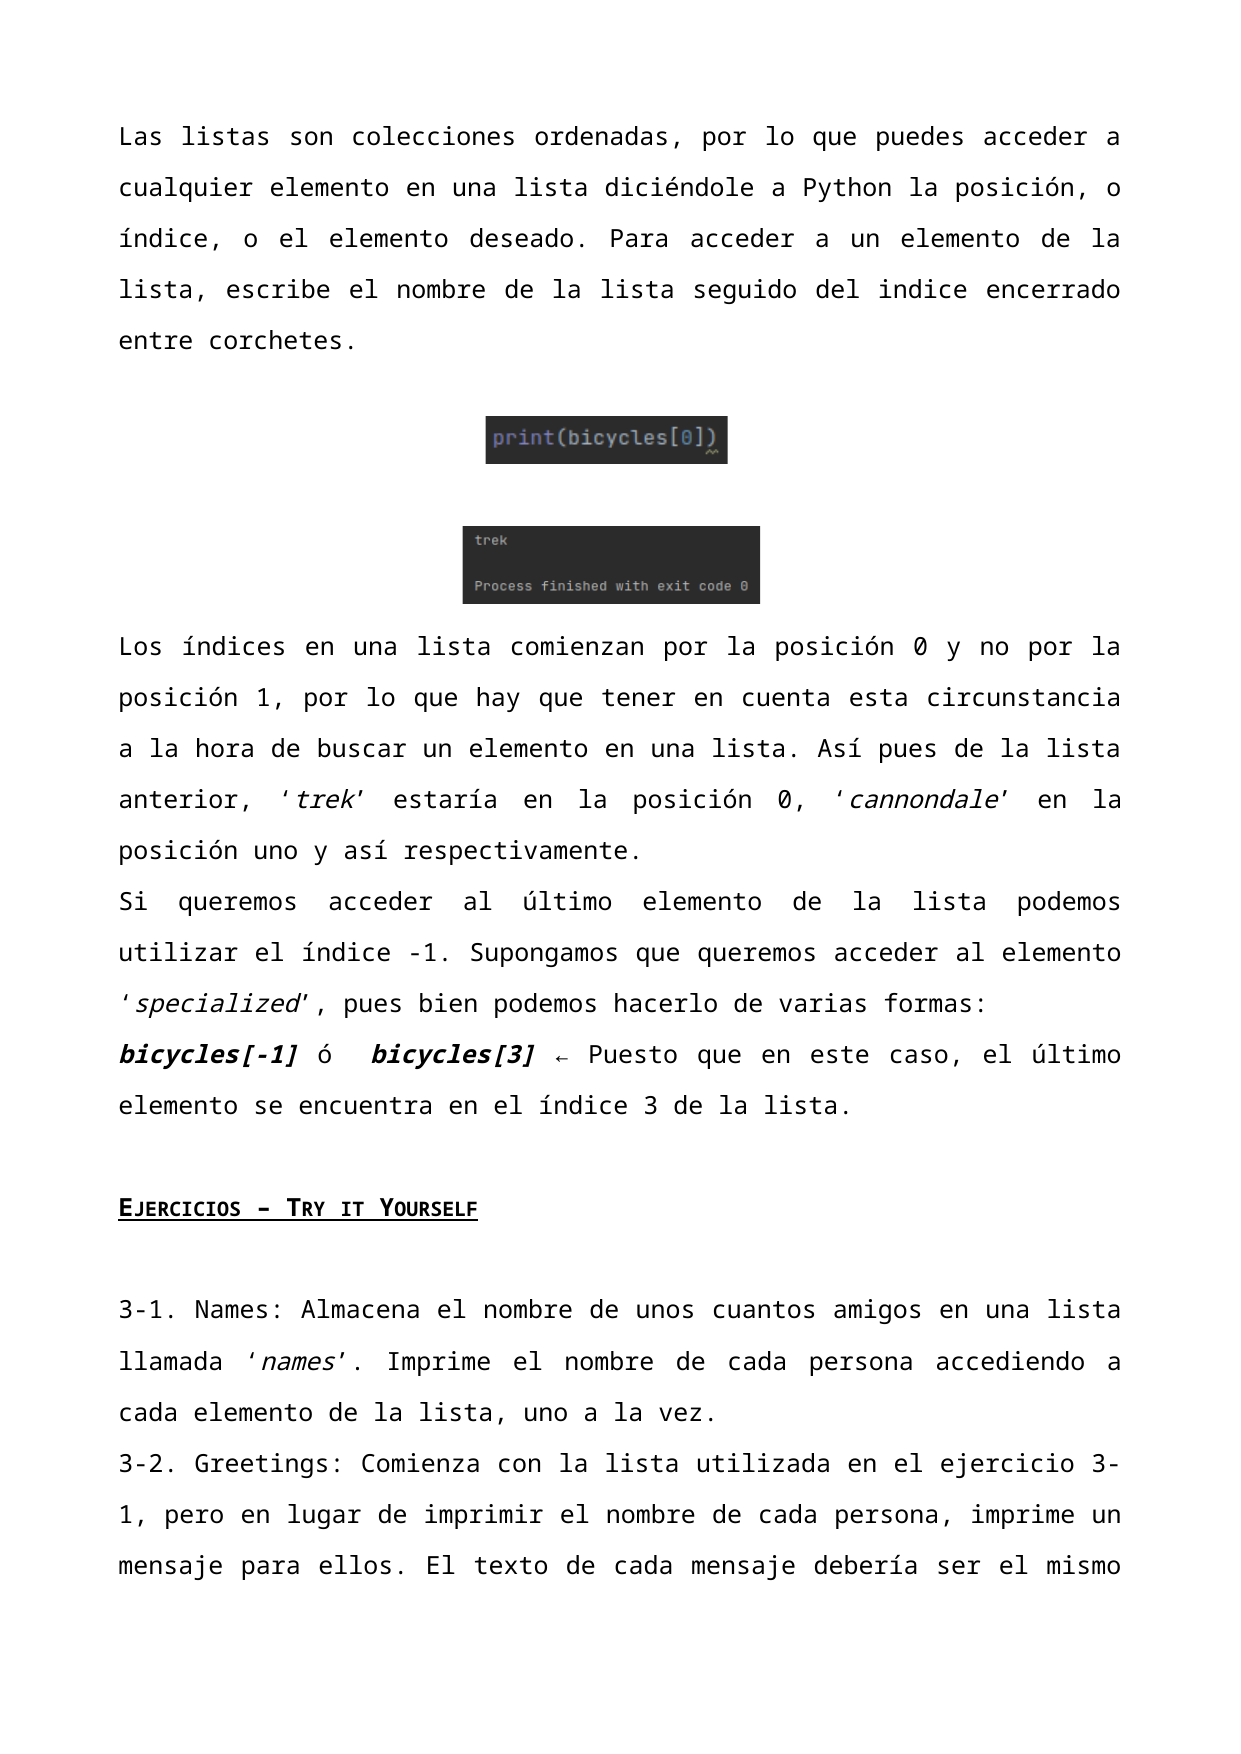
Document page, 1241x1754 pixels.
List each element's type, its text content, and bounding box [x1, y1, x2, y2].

text Los índices en una lista comienzan por la posición 0 y no por la posición 1, por lo que hay que tener en cuenta esta circunstancia a la hora de buscar un elemento en una lista. Así pues de la lista anterior, ‘trek’ estaría en la posición 0, ‘cannondale’ en la posición uno y así respectivamente. [118, 628, 1122, 867]
text 3-1. Names: Almacena el nombre de unos cuantos amigos en una lista llamada ‘names’. Imprime el nombre de cada persona accediendo a cada elemento de la lista, uno a la vez. [118, 1292, 1122, 1428]
picture [485, 416, 728, 464]
text Las listas son colecciones ordenadas, por lo que puedes acceder a cualquier elemento en una lista diciéndole a Python la posición, o índice, o el elemento deseado. Para acceder a un elemento de la lista, escribe el nombre de la lista seguido del indice encerrado entre corchetes. [118, 118, 1122, 356]
text Ejercicios – Try it Yourself [118, 1190, 1122, 1224]
picture [462, 526, 761, 604]
text bicycles[-1] ó bicycles[3] ← Puesto que en este caso, el último elemento se encuentra en el índice 3 de la lista. [118, 1037, 1122, 1122]
text 3-2. Greetings: Comienza con la lista utilizada en el ejercicio 3-1, pero en lugar de imprimir el nombre de cada persona, imprime un mensaje para ellos. El texto de cada mensaje debería ser el mismo [118, 1445, 1122, 1581]
text Si queremos acceder al último elemento de la lista podemos utilizar el índice -1. Supongamos que queremos acceder al elemento ‘specialized’, pues bien podemos hacerlo de varias formas: [118, 884, 1122, 1020]
